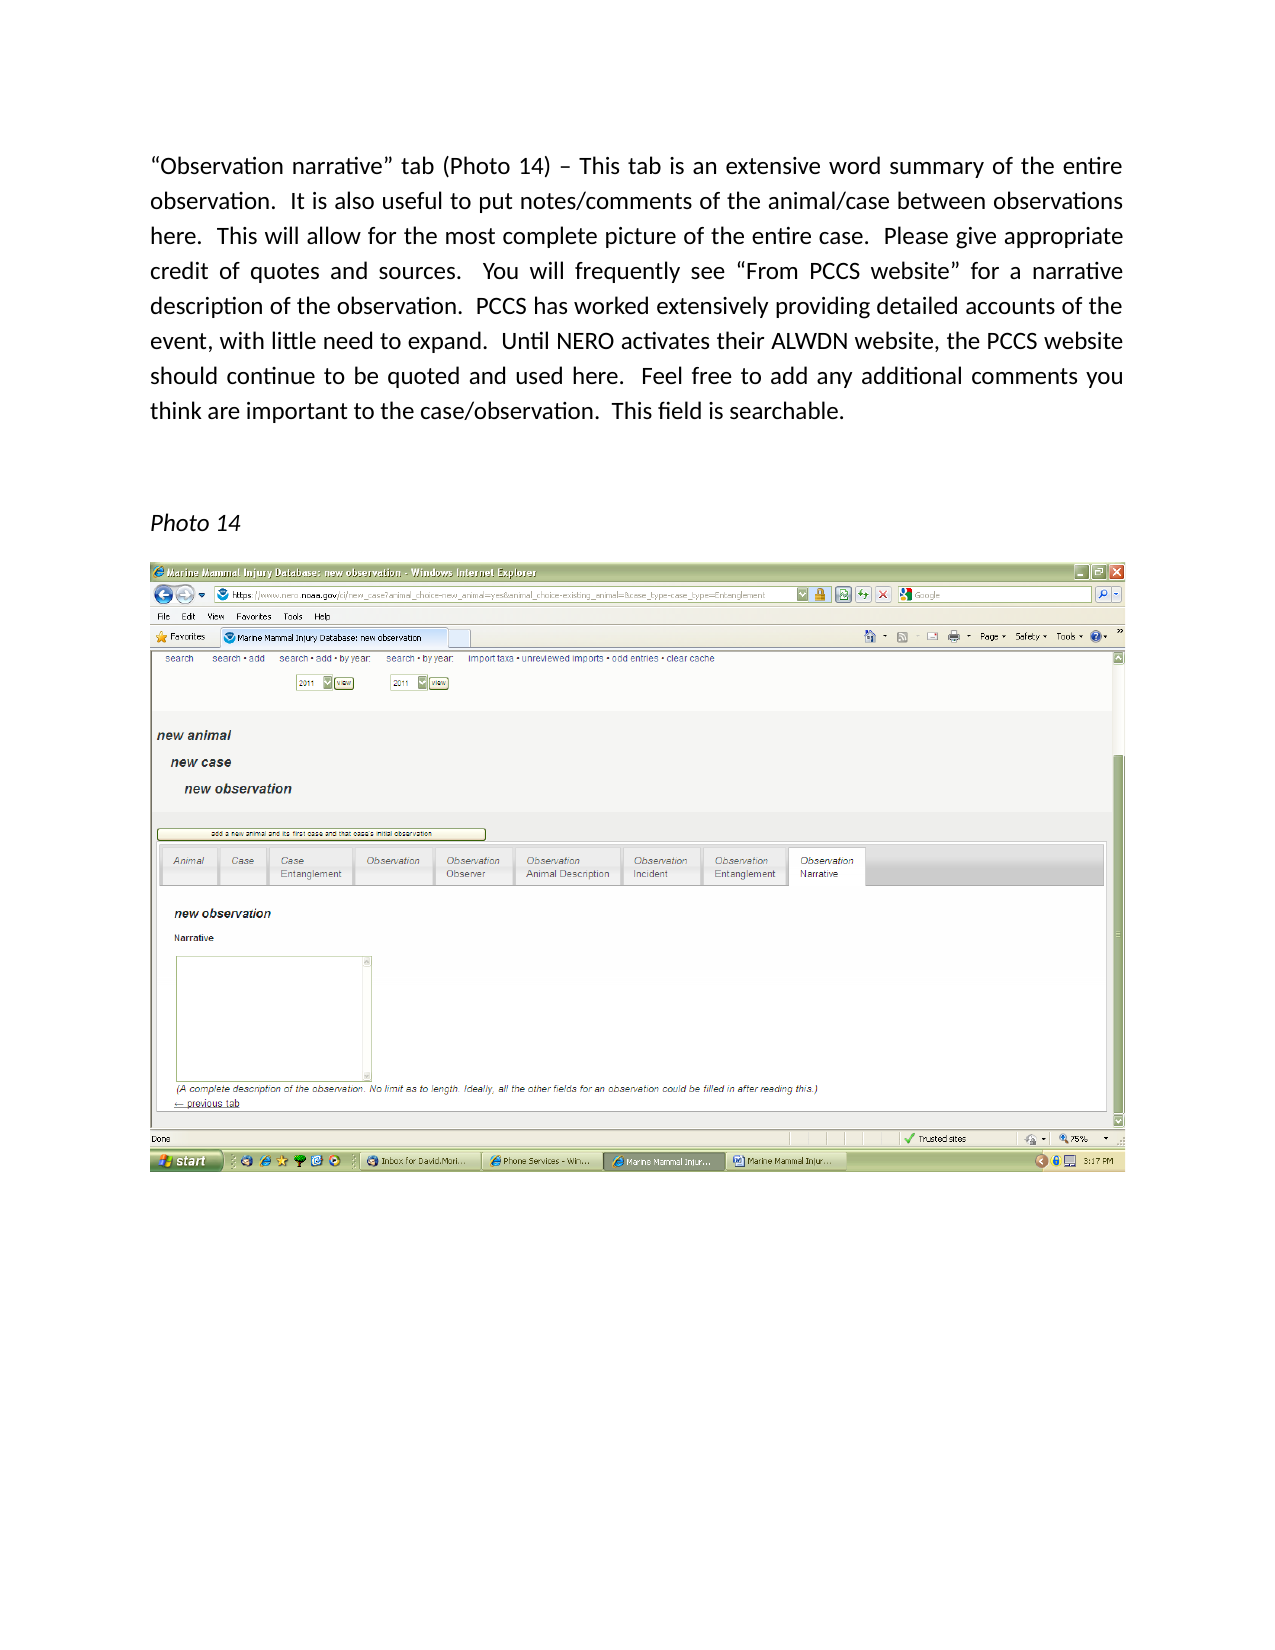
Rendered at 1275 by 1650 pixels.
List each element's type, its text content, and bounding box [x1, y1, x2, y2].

text “Observation narrative” tab (Photo 14) – This tab is an extensive word summary of the entire observation. It is also useful to put notes/comments of the animal/case between observations here. This will allow for the most complete picture of the entire case. Please give appropriate credit of quotes and sources. You will frequently see “From PCCS website” for a narrative description of the observation. PCCS has worked extensively providing detailed accounts of the event, with little need to expand. Until NERO activates their ALWDN website, the PCCS website should continue to be quoted and used here. Feel free to add any additional comments you think are important to the case/observation. This field is searchable. [150, 150, 1125, 426]
text Photo 14 [150, 507, 1125, 537]
picture [150, 562, 1125, 1172]
